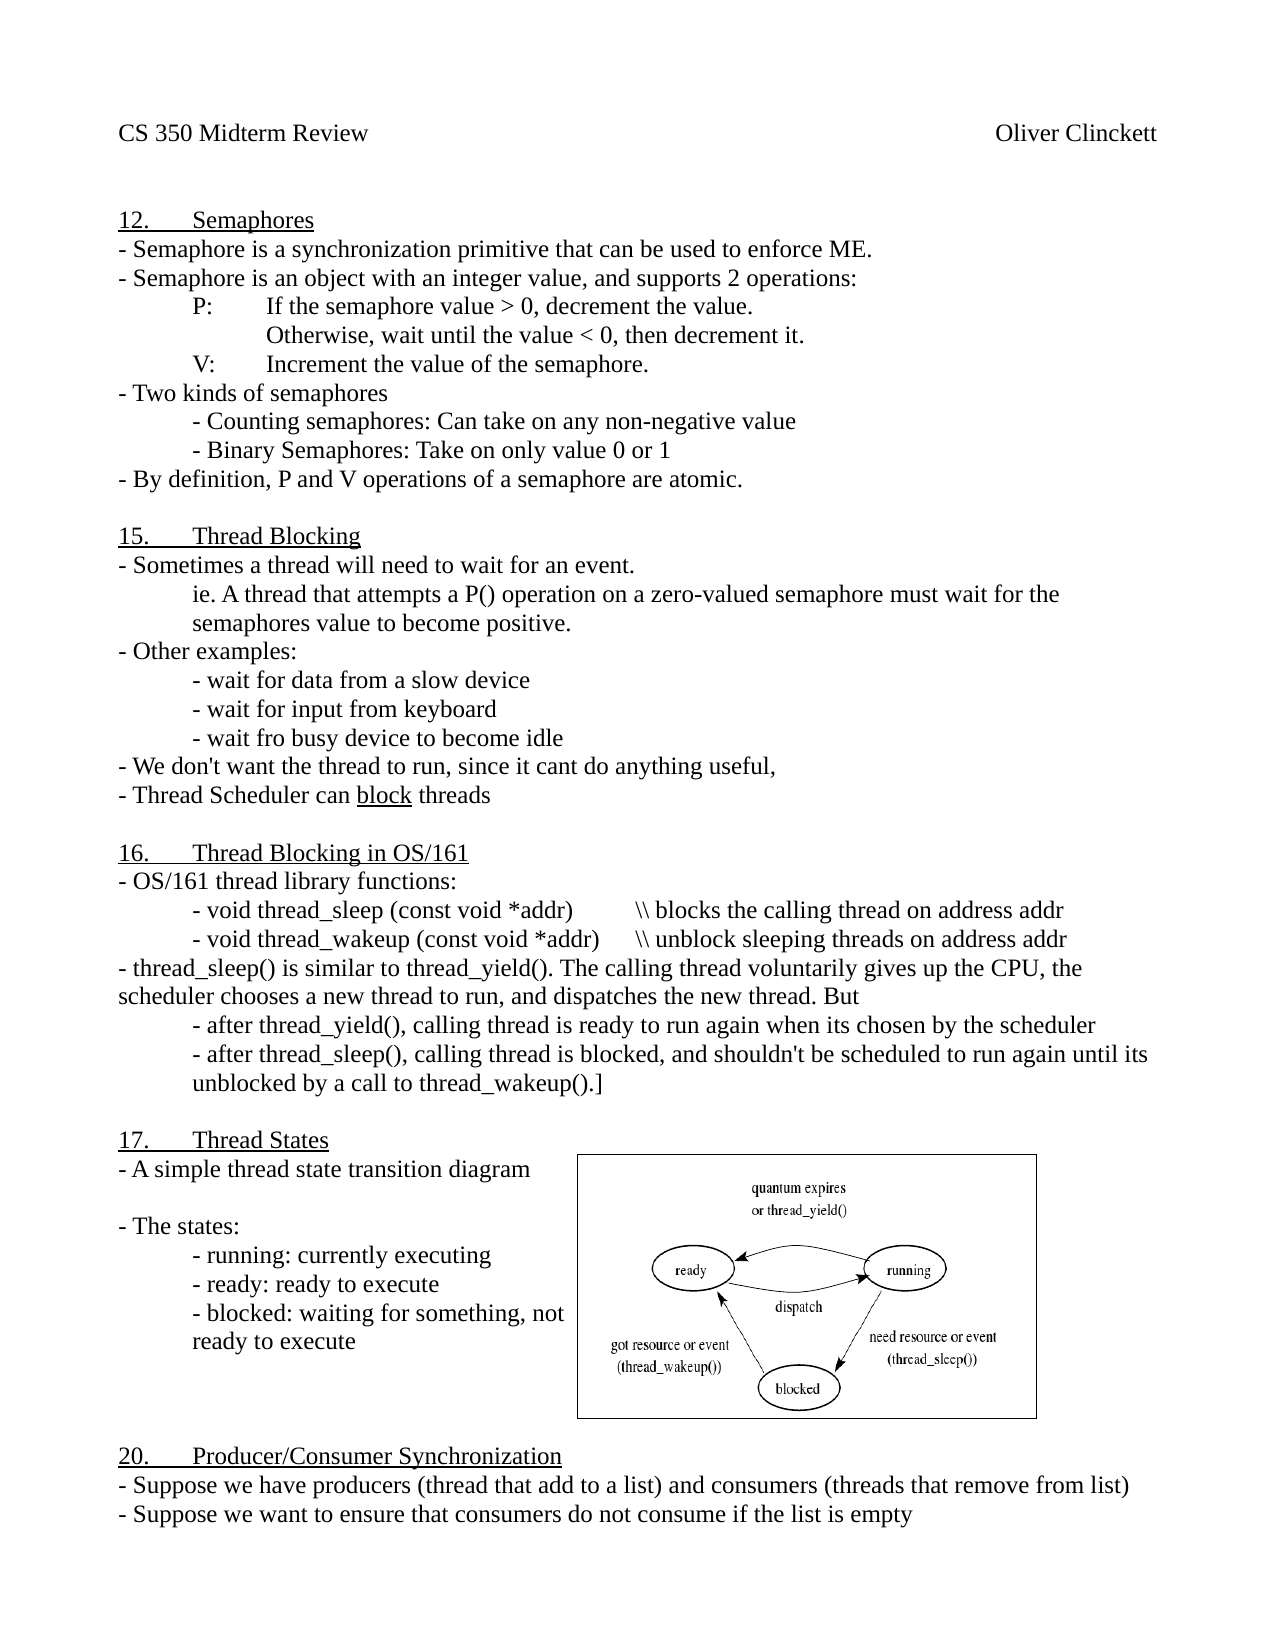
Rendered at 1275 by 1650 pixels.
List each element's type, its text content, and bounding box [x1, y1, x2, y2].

text - running: currently executing [118, 1240, 577, 1269]
text - blocked: waiting for something, not ready to execute [118, 1298, 577, 1355]
text - Semaphore is an object with an integer value, and supports 2 operations: [118, 263, 1157, 291]
text - wait fro busy device to become idle [118, 723, 1157, 751]
text 20. Producer/Consumer Synchronization [118, 1441, 1157, 1470]
text - Binary Semaphores: Take on only value 0 or 1 [118, 435, 1157, 464]
text - Semaphore is a synchronization primitive that can be used to enforce ME. [118, 234, 1157, 263]
text - after thread_sleep(), calling thread is blocked, and shouldn't be scheduled to run again until its unblocked by a call to thread_wakeup().] [118, 1039, 1157, 1096]
text - void thread_wakeup (const void *addr) \\ unblock sleeping threads on address addr [118, 924, 1157, 953]
text [1037, 1298, 1157, 1355]
text - wait for data from a slow device [118, 665, 1157, 694]
text - Other examples: [118, 636, 1157, 665]
text ie. A thread that attempts a P() operation on a zero-valued semaphore must wait for the semaphores value to become positive. [118, 579, 1157, 636]
text - Sometimes a thread will need to wait for an event. [118, 550, 1157, 579]
text - Thread Scheduler can block threads [118, 780, 1157, 809]
text 12. Semaphores [118, 205, 1157, 234]
text - void thread_sleep (const void *addr) \\ blocks the calling thread on address addr [118, 895, 1157, 924]
text P: If the semaphore value > 0, decrement the value. [118, 291, 1157, 320]
text - The states: [118, 1211, 577, 1240]
text [1037, 1240, 1157, 1269]
text 17. Thread States [118, 1125, 1157, 1154]
text - Suppose we want to ensure that consumers do not consume if the list is empty [118, 1499, 1157, 1528]
text V: Increment the value of the semaphore. [118, 349, 1157, 378]
text 15. Thread Blocking [118, 521, 1157, 550]
text - ready: ready to execute [118, 1269, 577, 1298]
text - Suppose we have producers (thread that add to a list) and consumers (threads that remove from list) [118, 1470, 1157, 1499]
picture [580, 1156, 1034, 1416]
text - By definition, P and V operations of a semaphore are atomic. [118, 464, 1157, 493]
text Otherwise, wait until the value < 0, then decrement it. [118, 320, 1157, 349]
text - thread_sleep() is similar to thread_yield(). The calling thread voluntarily gives up the CPU, the scheduler chooses a new thread to run, and dispatches the new thread. But [118, 953, 1157, 1010]
text [1037, 1211, 1157, 1240]
text - wait for input from keyboard [118, 694, 1157, 723]
text - Counting semaphores: Can take on any non-negative value [118, 406, 1157, 435]
text - A simple thread state transition diagram [118, 1154, 577, 1183]
text [1037, 1269, 1157, 1298]
text - OS/161 thread library functions: [118, 866, 1157, 895]
text [1037, 1154, 1157, 1183]
text - after thread_yield(), calling thread is ready to run again when its chosen by the scheduler [118, 1010, 1157, 1039]
text - We don't want the thread to run, since it cant do anything useful, [118, 751, 1157, 780]
text - Two kinds of semaphores [118, 378, 1157, 406]
text 16. Thread Blocking in OS/161 [118, 838, 1157, 866]
